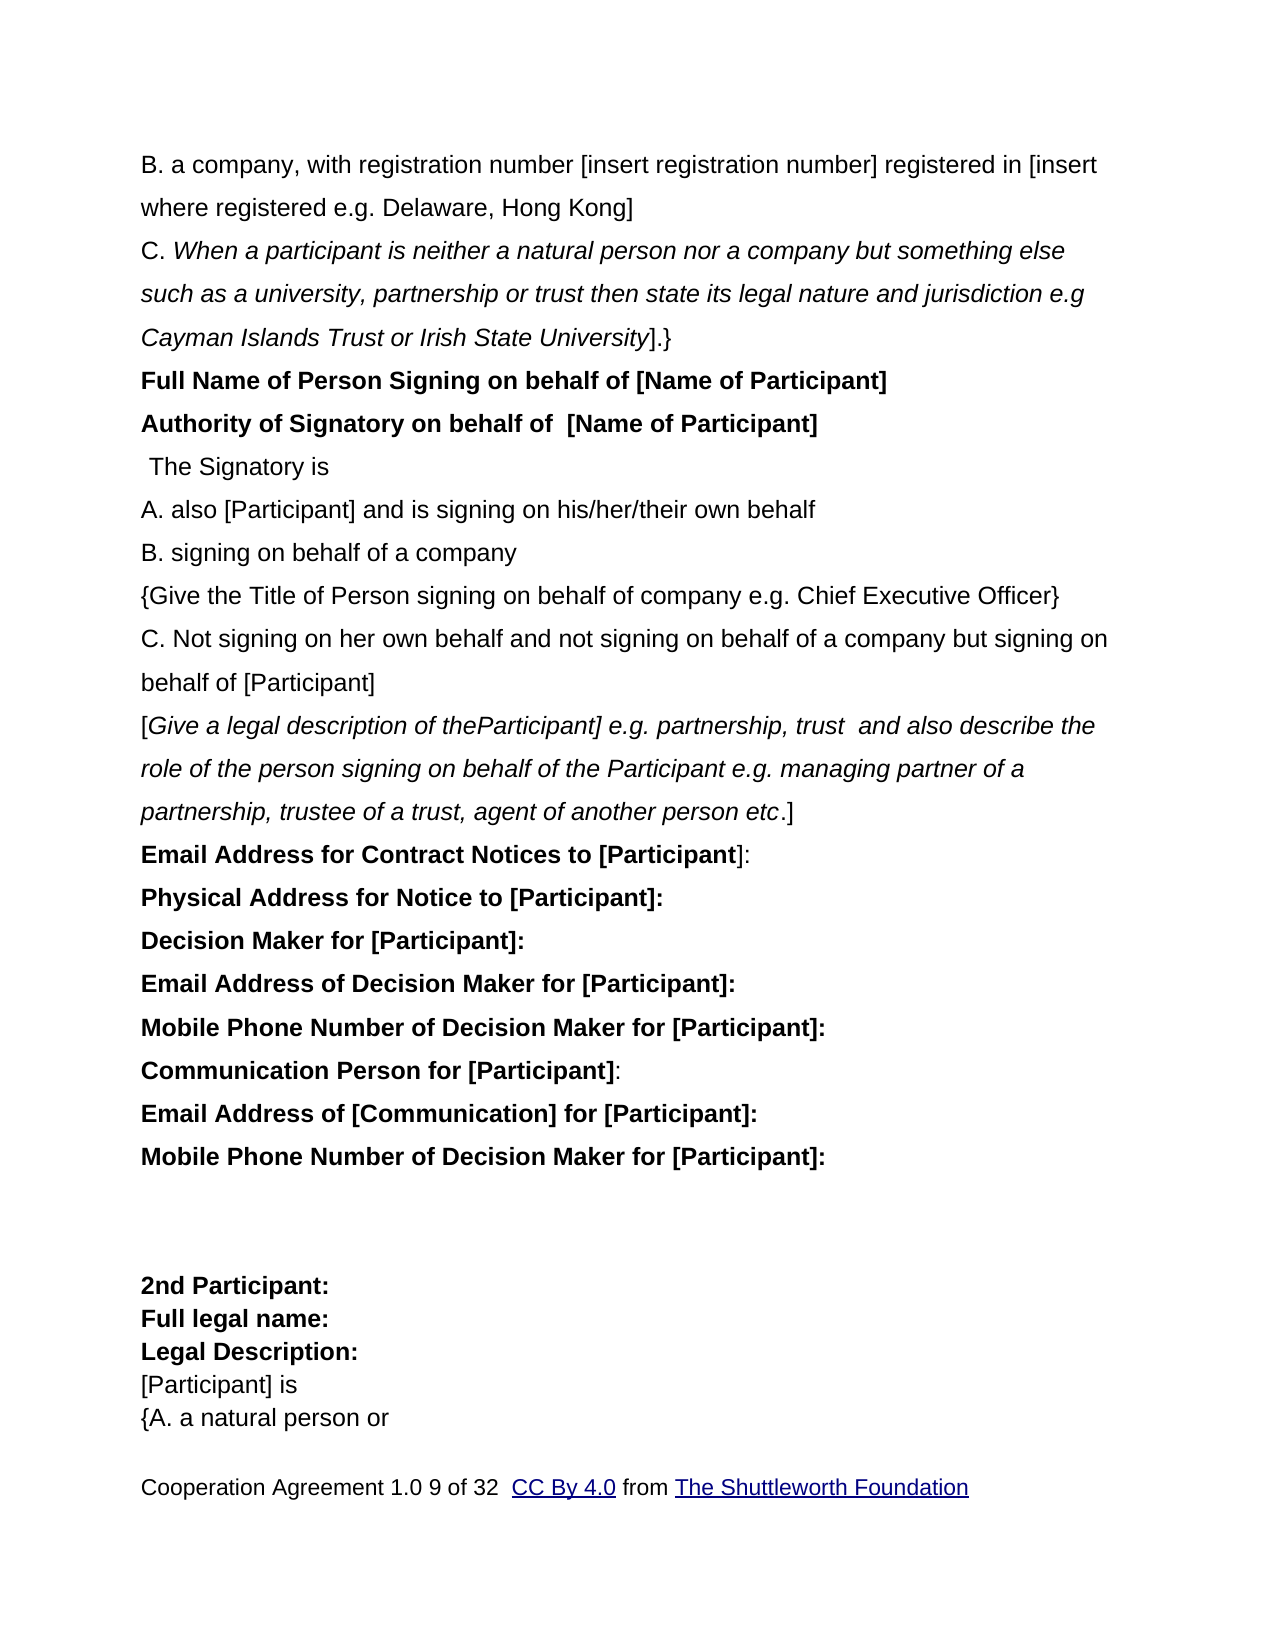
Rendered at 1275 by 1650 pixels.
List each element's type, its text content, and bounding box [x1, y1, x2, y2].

text Authority of Signatory on behalf of [Name of Participant] [141, 409, 1125, 437]
text Communication Person for [Participant]: [141, 1056, 1125, 1084]
text B. signing on behalf of a company {Give the Title of Person signing on behalf of company e.g. Chief Executive Officer} [141, 538, 1125, 610]
text Email Address of [Communication] for [Participant]: [141, 1099, 1125, 1127]
text Full Name of Person Signing on behalf of [Name of Participant] [141, 366, 1125, 394]
text Full legal name: [141, 1304, 1125, 1333]
text Email Address of Decision Maker for [Participant]: [141, 969, 1125, 998]
text 2nd Participant: [141, 1271, 1125, 1300]
text Mobile Phone Number of Decision Maker for [Participant]: [141, 1142, 1125, 1171]
text Email Address for Contract Notices to [Participant]: [141, 840, 1125, 869]
text Legal Description: [141, 1337, 1125, 1366]
text [Participant] is [141, 1370, 1125, 1399]
text B. a company, with registration number [insert registration number] registered in [insert where registered e.g. Delaware, Hong Kong] [141, 150, 1125, 222]
text Mobile Phone Number of Decision Maker for [Participant]: [141, 1012, 1125, 1041]
text C. When a participant is neither a natural person nor a company but something else such as a university, partnership or trust then state its legal nature and jurisdiction e.g Cayman Islands Trust or Irish State University].} [141, 236, 1125, 351]
text Physical Address for Notice to [Participant]: [141, 883, 1125, 912]
text The Signatory is A. also [Participant] and is signing on his/her/their own behalf [141, 452, 1125, 524]
text {A. a natural person or [141, 1403, 1125, 1432]
text C. Not signing on her own behalf and not signing on behalf of a company but signing on behalf of [Participant] [Give a legal description of theParticipant] e.g. partnership, trust and also describe the role of the person signing on behalf of the Participant e.g. managing partner of a partnership, trustee of a trust, agent of another person etc.] [141, 624, 1125, 826]
text Decision Maker for [Participant]: [141, 926, 1125, 955]
